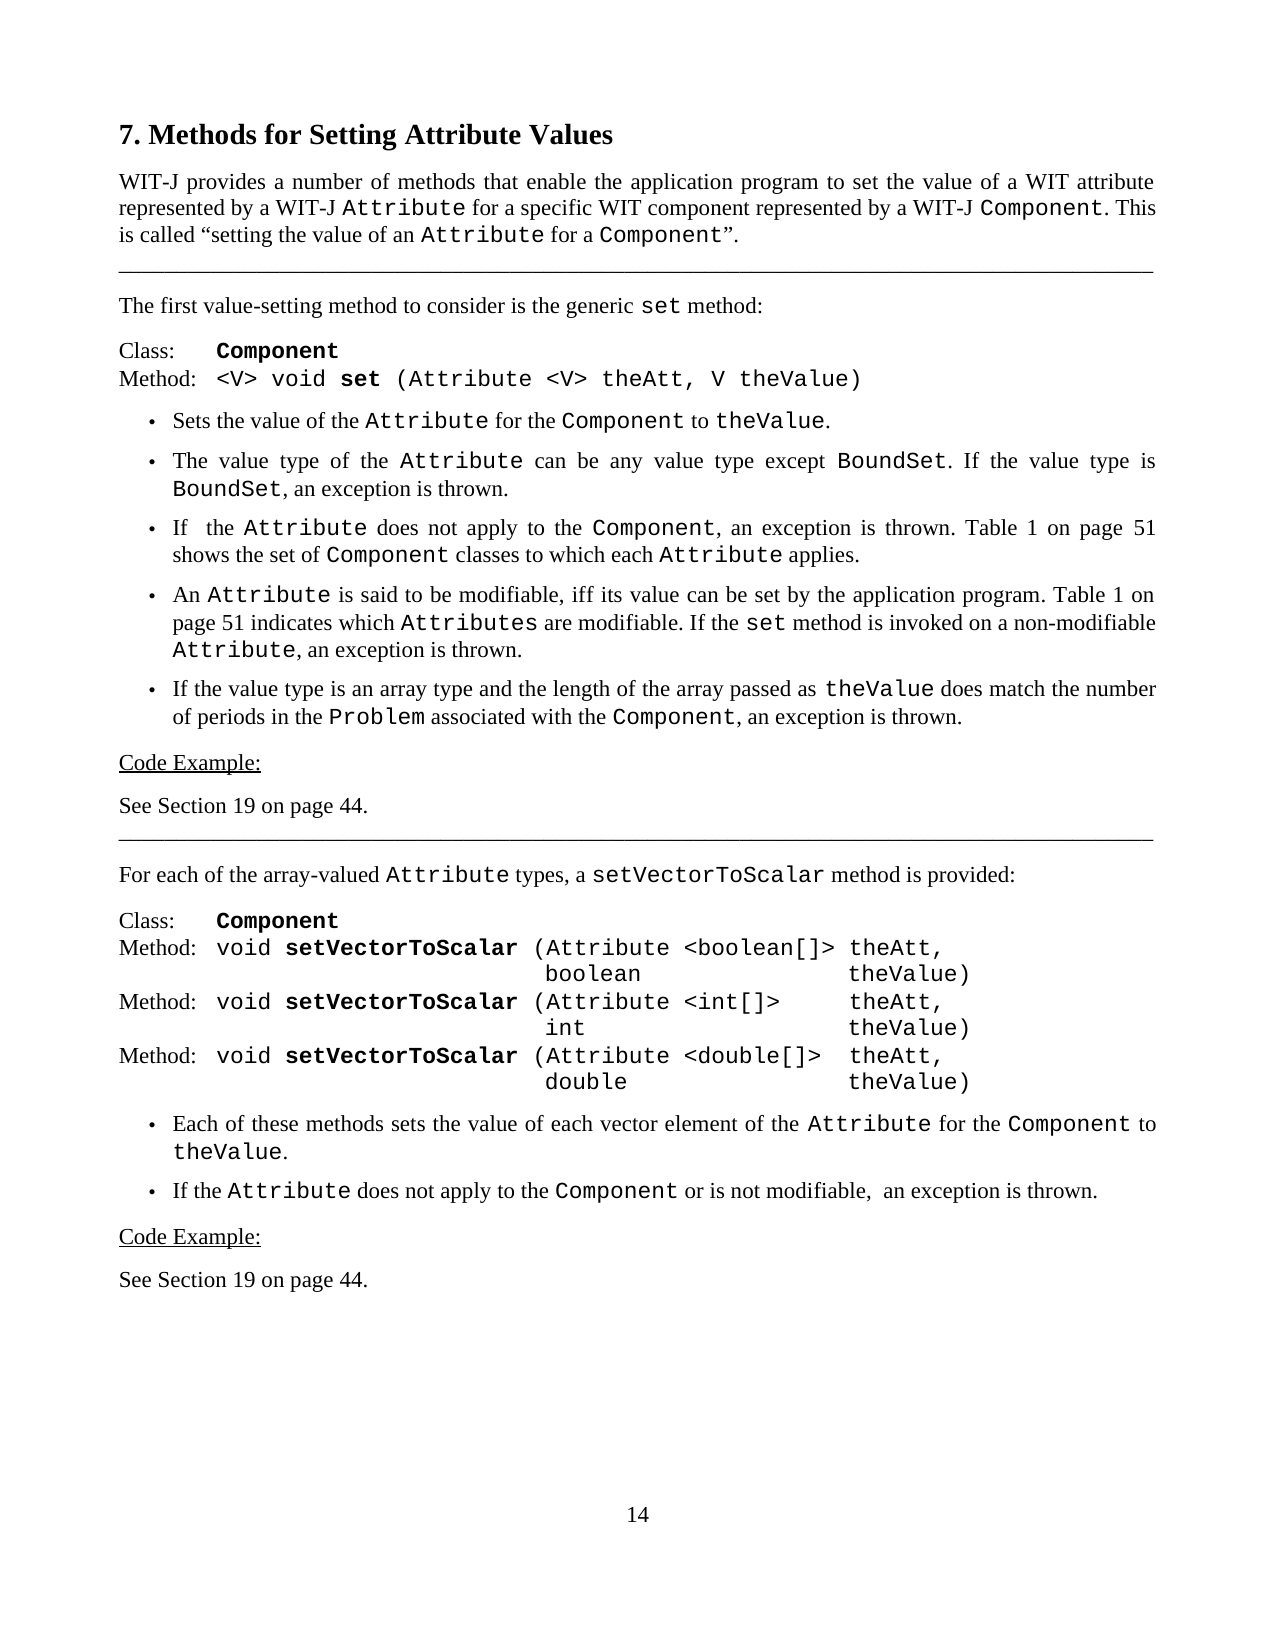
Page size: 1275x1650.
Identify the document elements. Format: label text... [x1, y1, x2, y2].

list An Attribute is said to be modifiable, iff its value can be set by the application program. Table 1 on page 48 indicates which Attributes are modifiable. If the set method is invoked on a non-modifiable Attribute, an exception is thrown. [118, 582, 1156, 664]
text __________________________________________________________________________________________ [118, 818, 1156, 844]
text Code Example: [118, 749, 1156, 775]
text For each of the array-valued Attribute types, a setVectorToScalar method is provided: [118, 862, 1156, 889]
text Class: Component [118, 338, 1156, 366]
text int theValue) [118, 1016, 1156, 1042]
list The value type of the Attribute can be any value type except BoundSet. If the value type is BoundSet, an exception is thrown. [118, 448, 1156, 503]
text See Section 19 on page 41. [118, 1267, 1156, 1293]
list If the Attribute does not apply to the Component or is not modifiable, an exception is thrown. [118, 1178, 1156, 1206]
text Method: <V> void set (Attribute <V> theAtt, V theValue) [118, 366, 1156, 393]
list Sets the value of the Attribute for the Component to theValue. [118, 408, 1156, 436]
list If the Attribute does not apply to the Component, an exception is thrown. Table 1 on page 48 shows the set of Component classes to which each Attribute applies. [118, 515, 1156, 570]
list Each of these methods sets the value of each vector element of the Attribute for the Component to theValue. [118, 1111, 1156, 1166]
text Code Example: [118, 1224, 1156, 1249]
text boolean theValue) [118, 962, 1156, 989]
text Method: void setVectorToScalar (Attribute <double[]> theAtt, [118, 1042, 1156, 1070]
text Class: Component [118, 907, 1156, 935]
text Method: void setVectorToScalar (Attribute <int[]> theAtt, [118, 989, 1156, 1016]
text double theValue) [118, 1070, 1156, 1096]
list If the value type is an array type and the length of the array passed as theValue does match the number of periods in the Problem associated with the Component, an exception is thrown. [118, 676, 1156, 731]
text __________________________________________________________________________________________ [118, 249, 1156, 275]
text See Section 19 on page 41. [118, 793, 1156, 818]
text WIT-J provides a number of methods that enable the application program to set the value of a WIT attribute represented by a WIT-J Attribute for a specific WIT component represented by a WIT-J Component. This is called “setting the value of an Attribute for a Component”. [118, 169, 1156, 249]
subtitle Methods for Setting Attribute Values [118, 118, 1156, 151]
text Method: void setVectorToScalar (Attribute <boolean[]> theAtt, [118, 935, 1156, 962]
text The first value-setting method to consider is the generic set method: [118, 293, 1156, 320]
